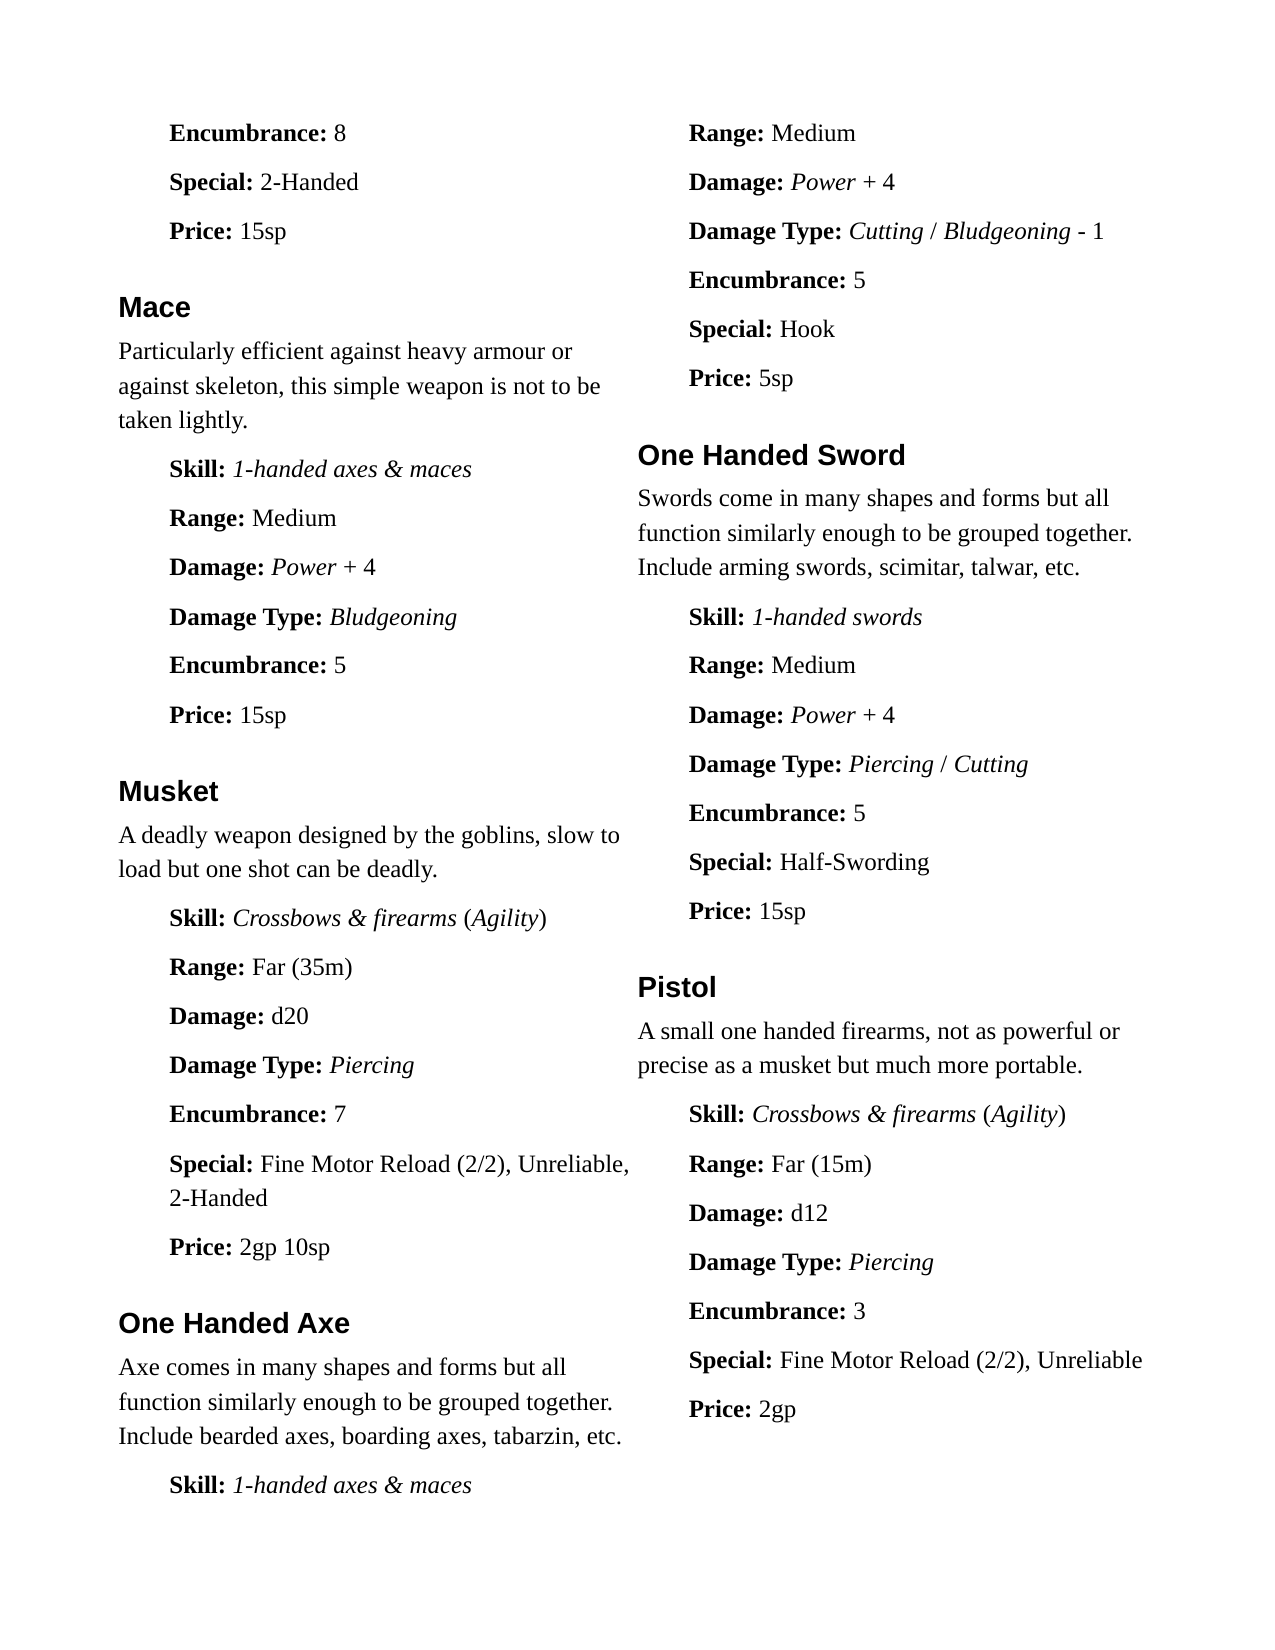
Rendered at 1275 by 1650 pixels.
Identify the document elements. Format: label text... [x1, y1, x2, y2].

text Price: 15sp [169, 216, 637, 245]
text Price: 2gp [688, 1394, 1157, 1423]
text Skill: Crossbows & firearms (Agility) [688, 1099, 1157, 1128]
text Damage: Power + 4 [688, 167, 1157, 196]
text Encumbrance: 5 [688, 798, 1157, 827]
text Special: 2-Handed [169, 167, 637, 196]
subtitle One Handed Sword [637, 437, 1157, 471]
text Encumbrance: 8 [169, 118, 637, 147]
text Special: Fine Motor Reload (2/2), Unreliable [688, 1345, 1157, 1374]
text Encumbrance: 7 [169, 1099, 637, 1128]
text Damage Type: Piercing / Cutting [688, 749, 1157, 777]
text Skill: 1-handed swords [688, 602, 1157, 630]
subtitle One Handed Axe [118, 1306, 637, 1340]
text Special: Fine Motor Reload (2/2), Unreliable, 2-Handed [169, 1149, 637, 1212]
subtitle Mace [118, 290, 637, 324]
subtitle Musket [118, 774, 637, 807]
text A small one handed firearms, not as powerful or precise as a musket but much more portable. [637, 1016, 1157, 1079]
text Damage: d12 [688, 1198, 1157, 1226]
text Range: Medium [688, 118, 1157, 147]
text Damage Type: Bludgeoning [169, 602, 637, 630]
text Axe comes in many shapes and forms but all function similarly enough to be grouped together. Include bearded axes, boarding axes, tabarzin, etc. [118, 1352, 637, 1450]
text Range: Far (35m) [169, 952, 637, 981]
text Damage: d20 [169, 1001, 637, 1030]
text Damage Type: Piercing [688, 1247, 1157, 1276]
text Encumbrance: 5 [688, 265, 1157, 294]
text Range: Far (15m) [688, 1149, 1157, 1177]
text Range: Medium [169, 503, 637, 532]
text A deadly weapon designed by the goblins, slow to load but one shot can be deadly. [118, 820, 637, 883]
text Damage Type: Cutting / Bludgeoning - 1 [688, 216, 1157, 245]
text Price: 2gp 10sp [169, 1232, 637, 1261]
text Damage: Power + 4 [688, 700, 1157, 728]
text Price: 15sp [688, 896, 1157, 925]
text Special: Half-Swording [688, 847, 1157, 876]
text Price: 5sp [688, 363, 1157, 392]
text Particularly efficient against heavy armour or against skeleton, this simple weapon is not to be taken lightly. [118, 336, 637, 434]
text Encumbrance: 3 [688, 1296, 1157, 1324]
text Damage: Power + 4 [169, 552, 637, 581]
text Encumbrance: 5 [169, 651, 637, 679]
subtitle Pistol [637, 970, 1157, 1003]
text Special: Hook [688, 314, 1157, 343]
text Range: Medium [688, 651, 1157, 679]
text Skill: 1-handed axes & maces [169, 1470, 637, 1499]
text Skill: Crossbows & firearms (Agility) [169, 903, 637, 932]
text Price: 15sp [169, 700, 637, 728]
text Skill: 1-handed axes & maces [169, 454, 637, 483]
text Swords come in many shapes and forms but all function similarly enough to be grouped together. Include arming swords, scimitar, talwar, etc. [637, 483, 1157, 581]
text Damage Type: Piercing [169, 1051, 637, 1079]
